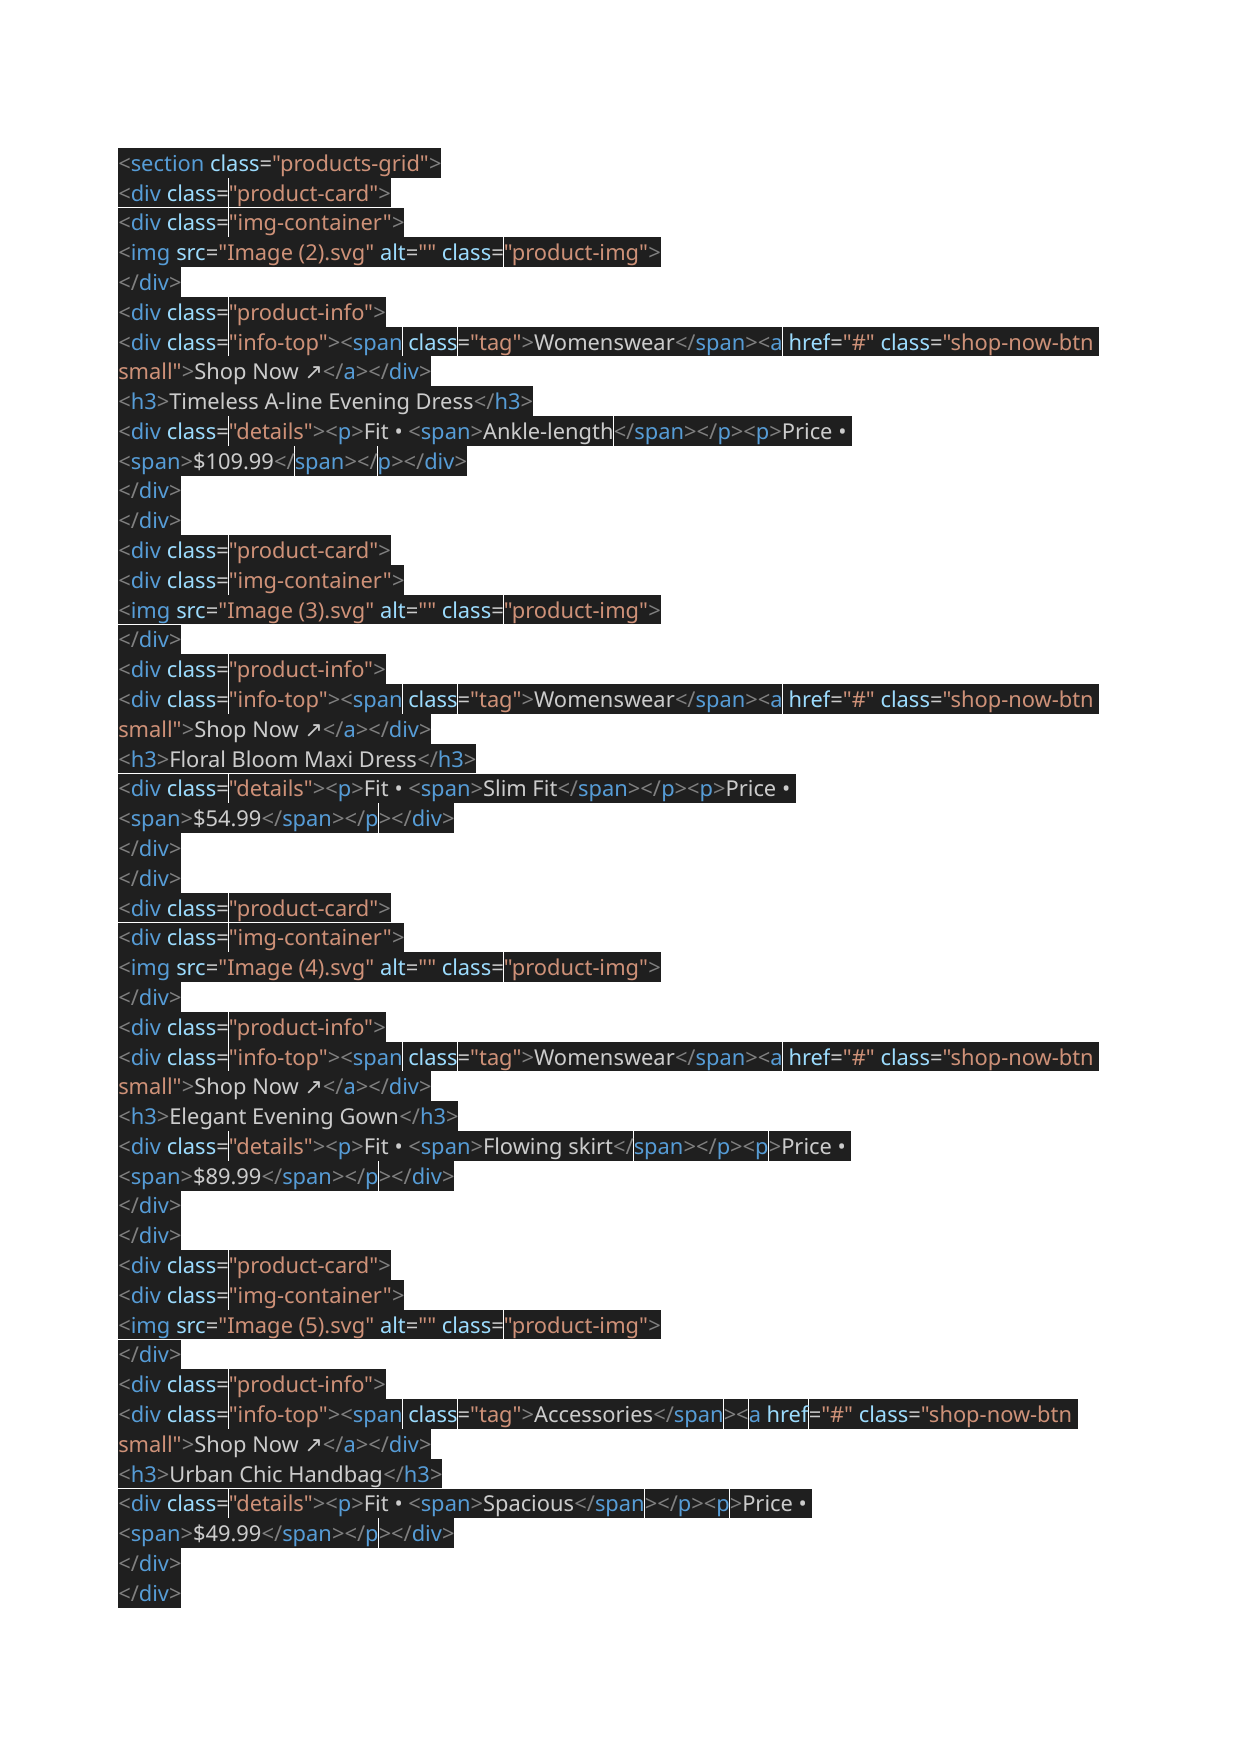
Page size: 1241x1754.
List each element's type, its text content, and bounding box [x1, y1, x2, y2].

text <div class="info-top"><span class="tag">Womenswear</span><a href="#" class="shop-now-btn small">Shop Now ↗</a></div> [118, 684, 1122, 744]
text <div class="info-top"><span class="tag">Womenswear</span><a href="#" class="shop-now-btn small">Shop Now ↗</a></div> [118, 1042, 1122, 1101]
text <div class="product-card"> [118, 893, 1122, 922]
text <h3>Elegant Evening Gown</h3> [118, 1101, 1122, 1131]
text <img src="Image (2).svg" alt="" class="product-img"> [118, 237, 1122, 267]
text <div class="img-container"> [118, 1280, 1122, 1310]
text </div> [118, 1339, 1122, 1369]
text </div> [118, 267, 1122, 297]
text </div> [118, 1191, 1122, 1220]
text <div class="img-container"> [118, 922, 1122, 952]
text <div class="info-top"><span class="tag">Accessories</span><a href="#" class="shop-now-btn small">Shop Now ↗</a></div> [118, 1399, 1122, 1459]
text </div> [118, 505, 1122, 535]
text <img src="Image (4).svg" alt="" class="product-img"> [118, 952, 1122, 982]
text </div> [118, 624, 1122, 654]
text </div> [118, 1578, 1122, 1608]
text <h3>Timeless A-line Evening Dress</h3> [118, 386, 1122, 416]
text <img src="Image (3).svg" alt="" class="product-img"> [118, 595, 1122, 624]
text </div> [118, 863, 1122, 893]
text <section class="products-grid"> [118, 148, 1122, 178]
text <div class="product-card"> [118, 1250, 1122, 1280]
text <div class="product-info"> [118, 297, 1122, 327]
text <h3>Floral Bloom Maxi Dress</h3> [118, 744, 1122, 773]
text <h3>Urban Chic Handbag</h3> [118, 1459, 1122, 1488]
text <div class="img-container"> [118, 207, 1122, 237]
text <img src="Image (5).svg" alt="" class="product-img"> [118, 1310, 1122, 1339]
text <div class="details"><p>Fit • <span>Spacious</span></p><p>Price • <span>$49.99</span></p></div> [118, 1488, 1122, 1548]
text <div class="details"><p>Fit • <span>Flowing skirt</span></p><p>Price • <span>$89.99</span></p></div> [118, 1131, 1122, 1191]
text </div> [118, 476, 1122, 505]
text </div> [118, 1548, 1122, 1578]
text <div class="details"><p>Fit • <span>Ankle-length</span></p><p>Price • <span>$109.99</span></p></div> [118, 416, 1122, 476]
text </div> [118, 833, 1122, 863]
text <div class="info-top"><span class="tag">Womenswear</span><a href="#" class="shop-now-btn small">Shop Now ↗</a></div> [118, 327, 1122, 386]
text <div class="product-info"> [118, 1369, 1122, 1399]
text <div class="product-info"> [118, 654, 1122, 684]
text <div class="img-container"> [118, 565, 1122, 595]
text </div> [118, 982, 1122, 1012]
text <div class="product-info"> [118, 1012, 1122, 1042]
text <div class="details"><p>Fit • <span>Slim Fit</span></p><p>Price • <span>$54.99</span></p></div> [118, 773, 1122, 833]
text </div> [118, 1220, 1122, 1250]
text <div class="product-card"> [118, 178, 1122, 207]
text <div class="product-card"> [118, 535, 1122, 565]
